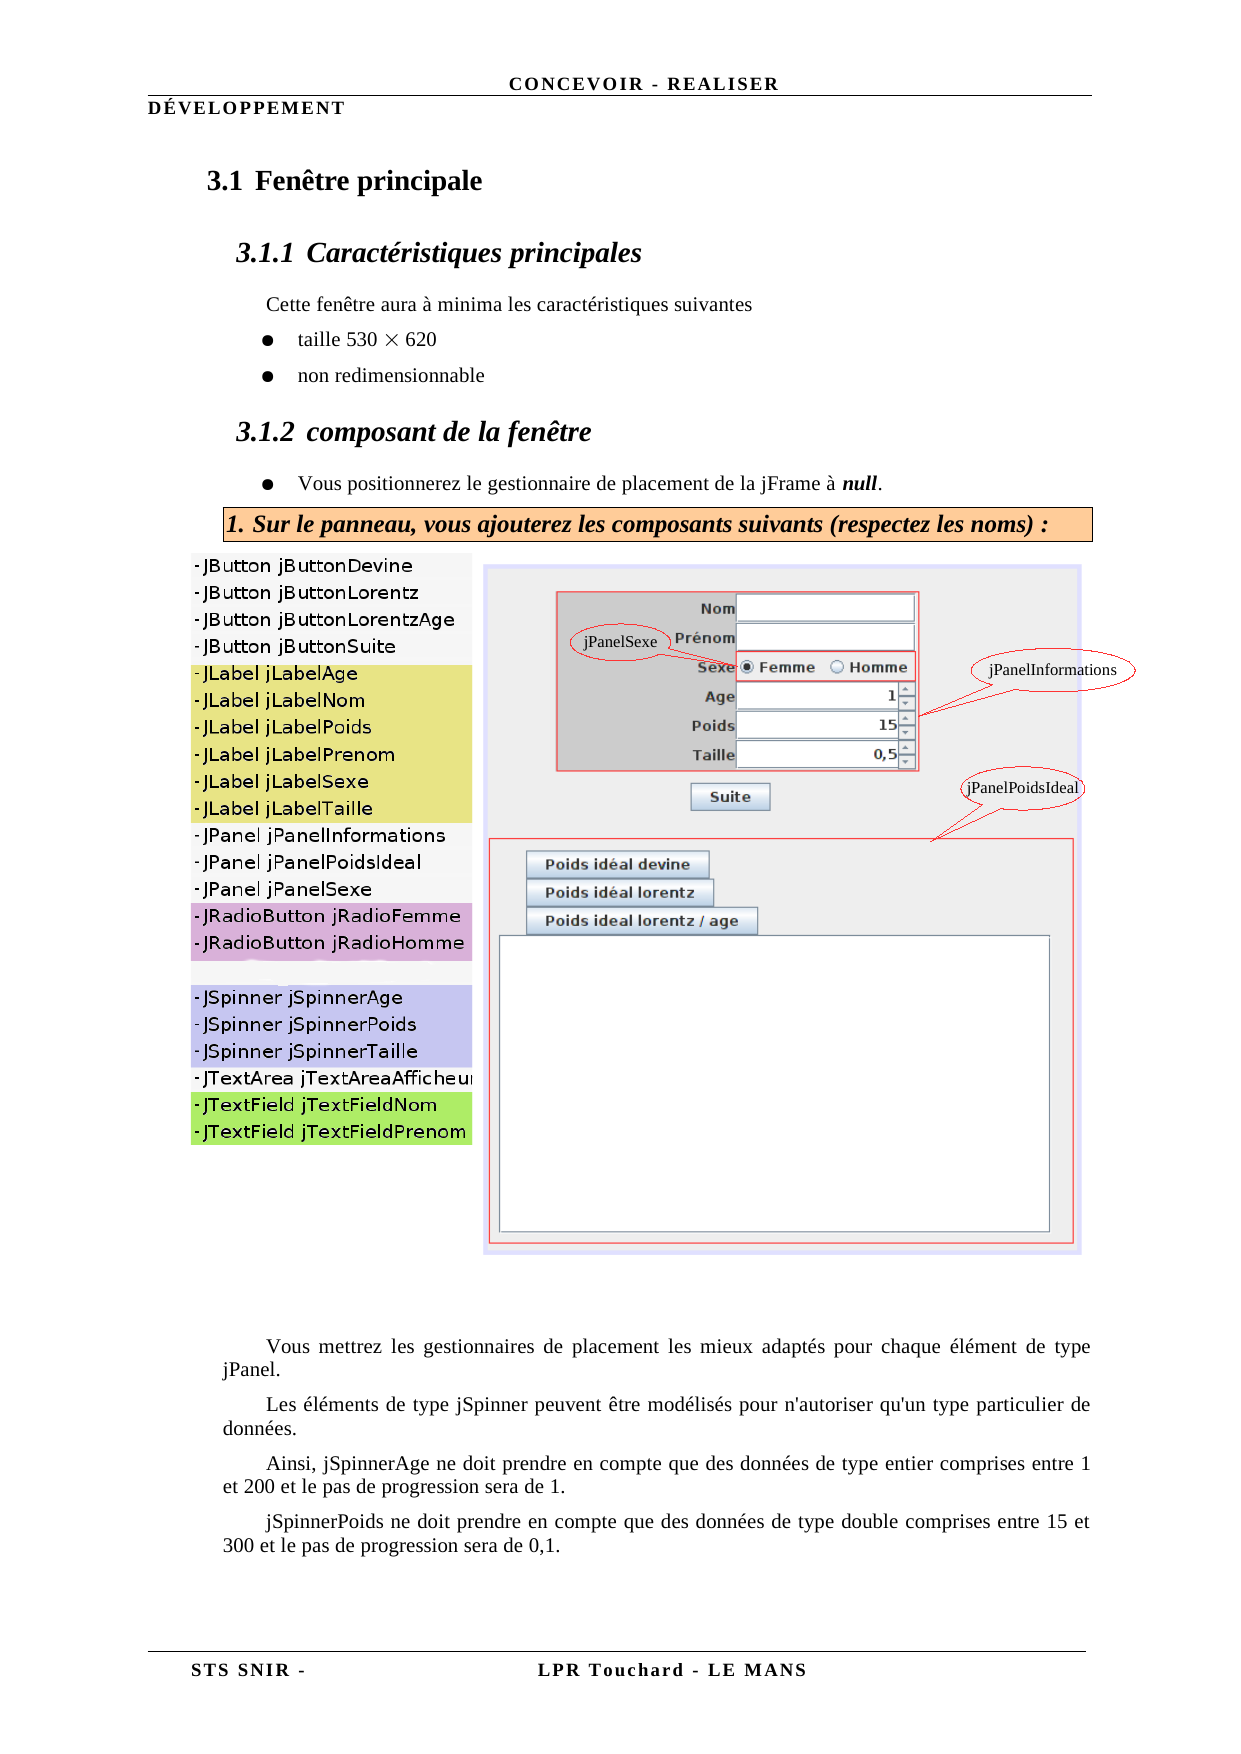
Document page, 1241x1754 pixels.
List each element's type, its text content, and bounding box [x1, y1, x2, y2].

picture [190, 553, 1093, 1264]
list taille 530  620 [260, 328, 1092, 351]
list non redimensionnable [260, 364, 1092, 387]
list Vous positionnerez le gestionnaire de placement de la jFrame à null. [260, 472, 1092, 495]
subtitle composant de la fenêtre [148, 418, 1092, 448]
subtitle Fenêtre principale [148, 167, 1092, 196]
text Les éléments de type jSpinner peuvent être modélisés pour n'autoriser qu'un type particulier de données. [223, 1393, 1092, 1439]
text Ainsi, jSpinnerAge ne doit prendre en compte que des données de type entier comprises entre 1 et 200 et le pas de progression sera de 1. [223, 1452, 1092, 1498]
text Vous mettrez les gestionnaires de placement les mieux adaptés pour chaque élément de type jPanel. [223, 1335, 1092, 1381]
text jSpinnerPoids ne doit prendre en compte que des données de type double comprises entre 15 et 300 et le pas de progression sera de 0,1. [223, 1510, 1092, 1556]
list Sur le panneau, vous ajouterez les composants suivants (respectez les noms) : [224, 508, 1092, 541]
subtitle Caractéristiques principales [148, 239, 1092, 268]
text Cette fenêtre aura à minima les caractéristiques suivantes [223, 293, 1092, 316]
